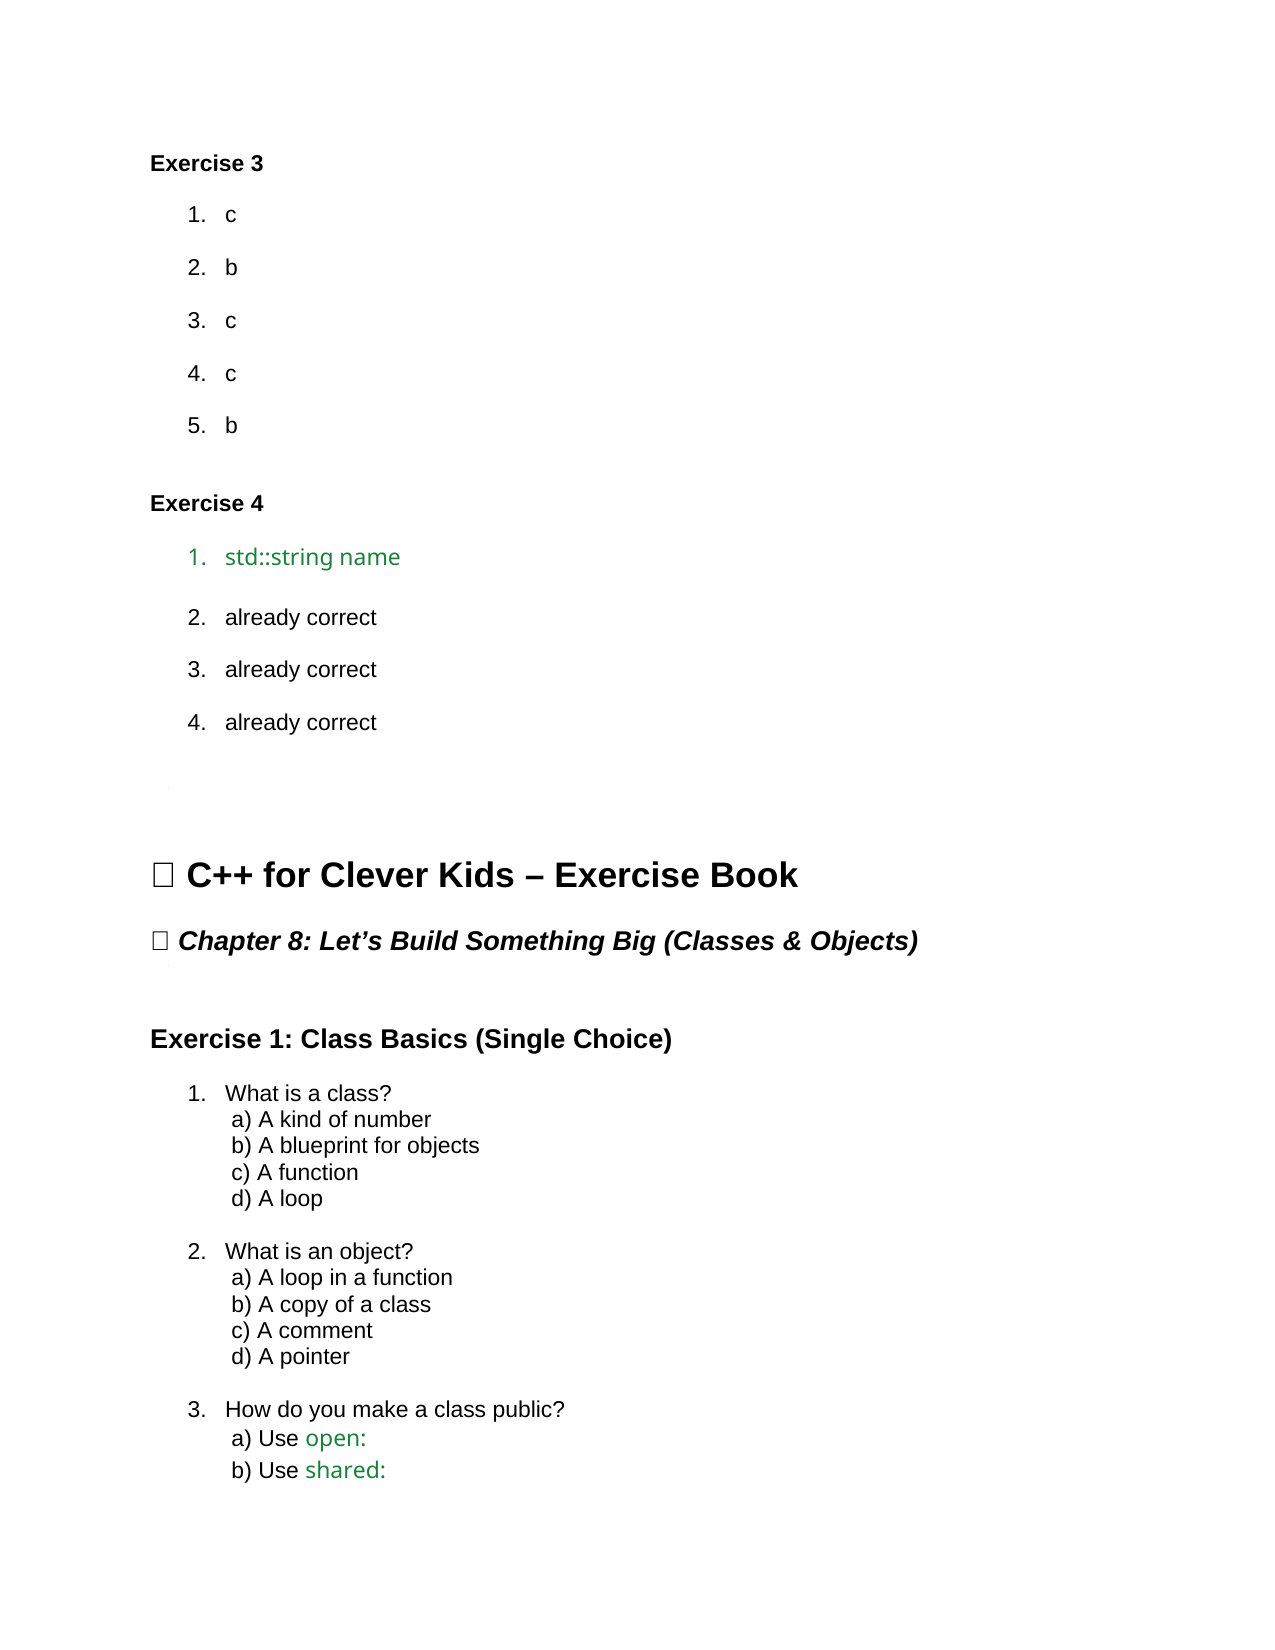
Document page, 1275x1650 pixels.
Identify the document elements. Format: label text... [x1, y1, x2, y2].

list b [187, 412, 1125, 465]
list std::string name [187, 541, 1125, 604]
list What is a class? a) A kind of number b) A blueprint for objects c) A function d) A loop [187, 1080, 1125, 1238]
list already correct [187, 656, 1125, 709]
subtitle Exercise 1: Class Basics (Single Choice) [150, 1023, 1125, 1055]
subtitle 📘 C++ for Clever Kids – Exercise Book [150, 854, 1125, 895]
list c [187, 201, 1125, 254]
subtitle ✨ Chapter 8: Let’s Build Something Big (Classes & Objects) [150, 924, 1125, 956]
list c [187, 307, 1125, 359]
list already correct [187, 604, 1125, 656]
list already correct [187, 709, 1125, 762]
text Exercise 3 [150, 150, 1125, 176]
list b [187, 254, 1125, 307]
list How do you make a class public? a) Use open: b) Use shared: [187, 1396, 1125, 1485]
text Exercise 4 [150, 490, 1125, 516]
list c [187, 359, 1125, 412]
list What is an object? a) A loop in a function b) A copy of a class c) A comment d) A pointer [187, 1238, 1125, 1396]
